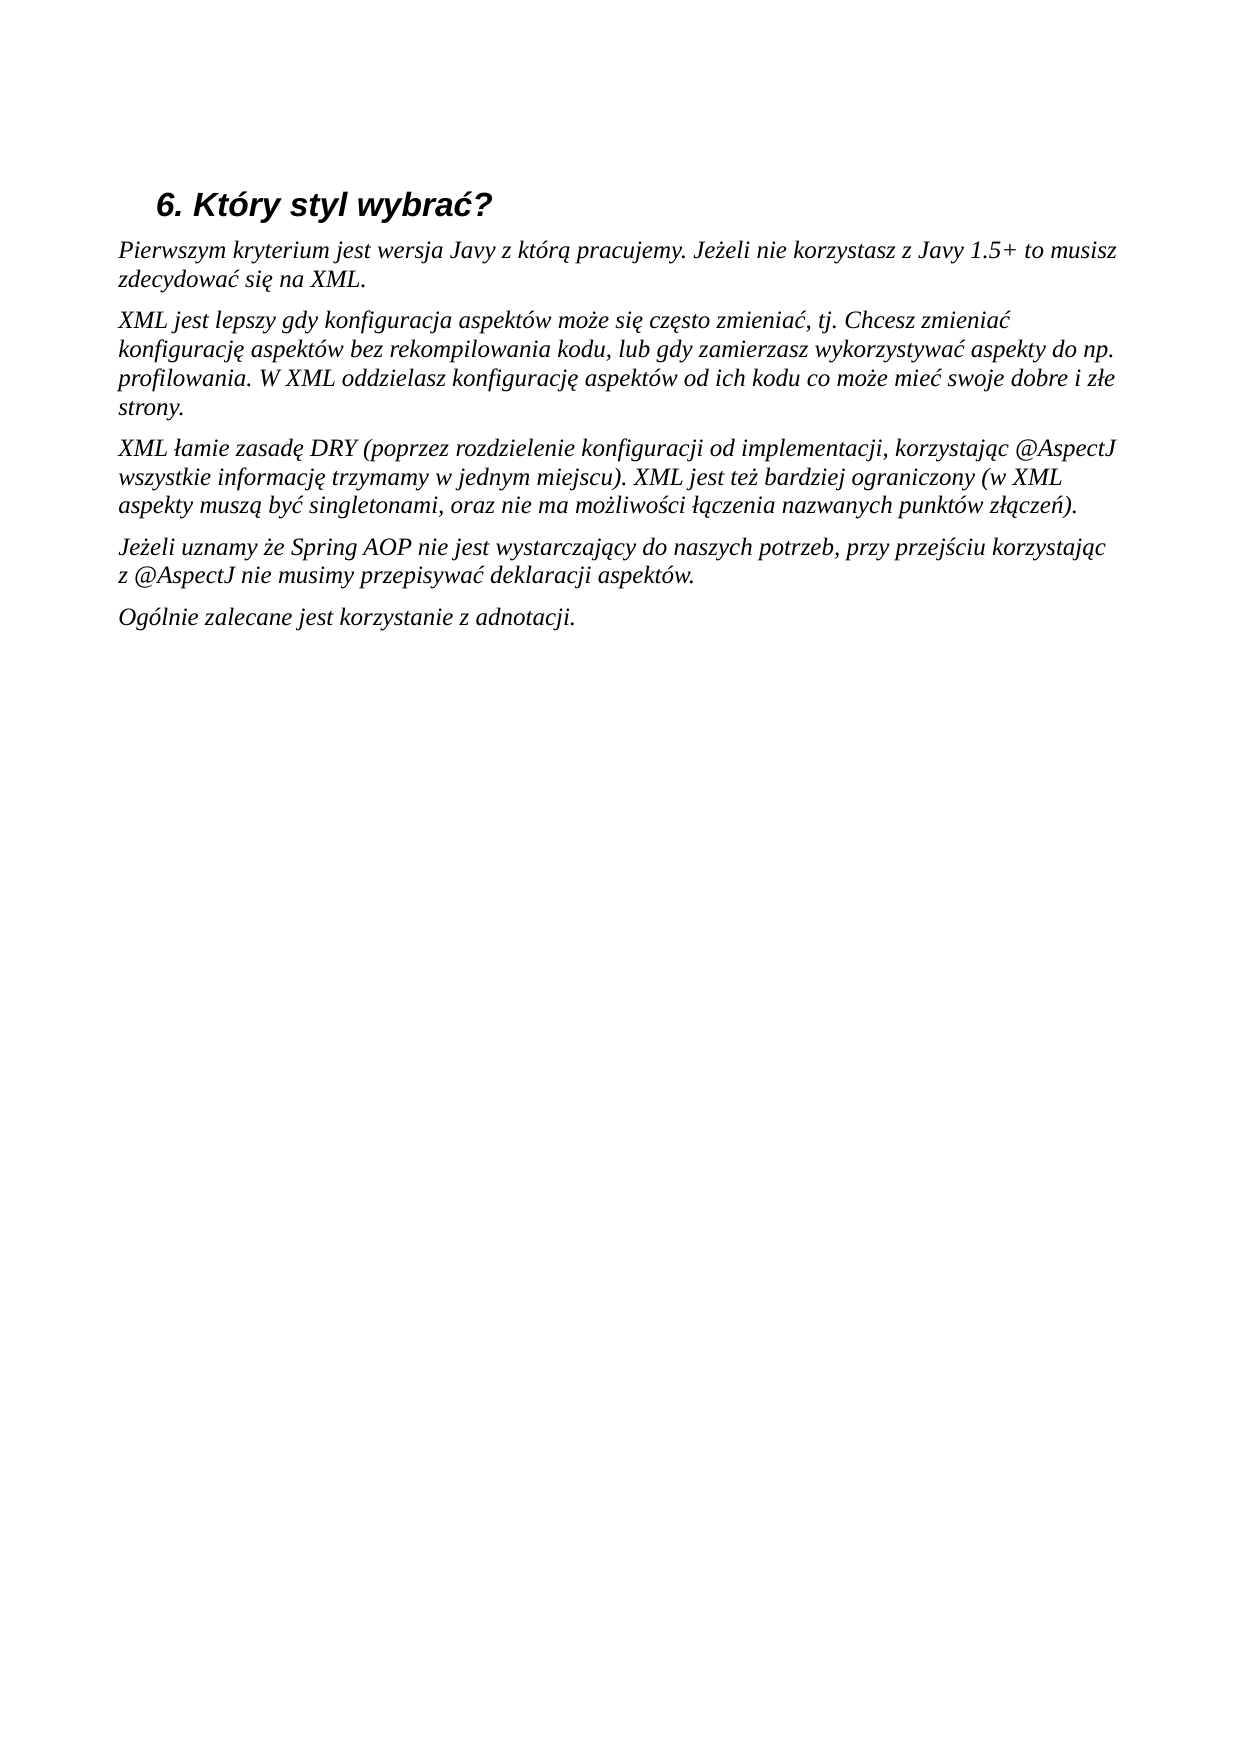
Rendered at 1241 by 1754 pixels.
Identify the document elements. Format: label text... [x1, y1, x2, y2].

text XML jest lepszy gdy konfiguracja aspektów może się często zmieniać, tj. Chcesz zmieniać konfigurację aspektów bez rekompilowania kodu, lub gdy zamierzasz wykorzystywać aspekty do np. profilowania. W XML oddzielasz konfigurację aspektów od ich kodu co może mieć swoje dobre i złe strony. [118, 306, 1122, 421]
text XML łamie zasadę DRY (poprzez rozdzielenie konfiguracji od implementacji, korzystając @AspectJ wszystkie informację trzymamy w jednym miejscu). XML jest też bardziej ograniczony (w XML aspekty muszą być singletonami, oraz nie ma możliwości łączenia nazwanych punktów złączeń). [118, 433, 1122, 519]
text Ogólnie zalecane jest korzystanie z adnotacji. [118, 602, 1122, 631]
text Jeżeli uznamy że Spring AOP nie jest wystarczający do naszych potrzeb, przy przejściu korzystając z @AspectJ nie musimy przepisywać deklaracji aspektów. [118, 532, 1122, 589]
subtitle 6. Który styl wybrać? [156, 184, 1122, 223]
text Pierwszym kryterium jest wersja Javy z którą pracujemy. Jeżeli nie korzystasz z Javy 1.5+ to musisz zdecydować się na XML. [118, 236, 1122, 293]
